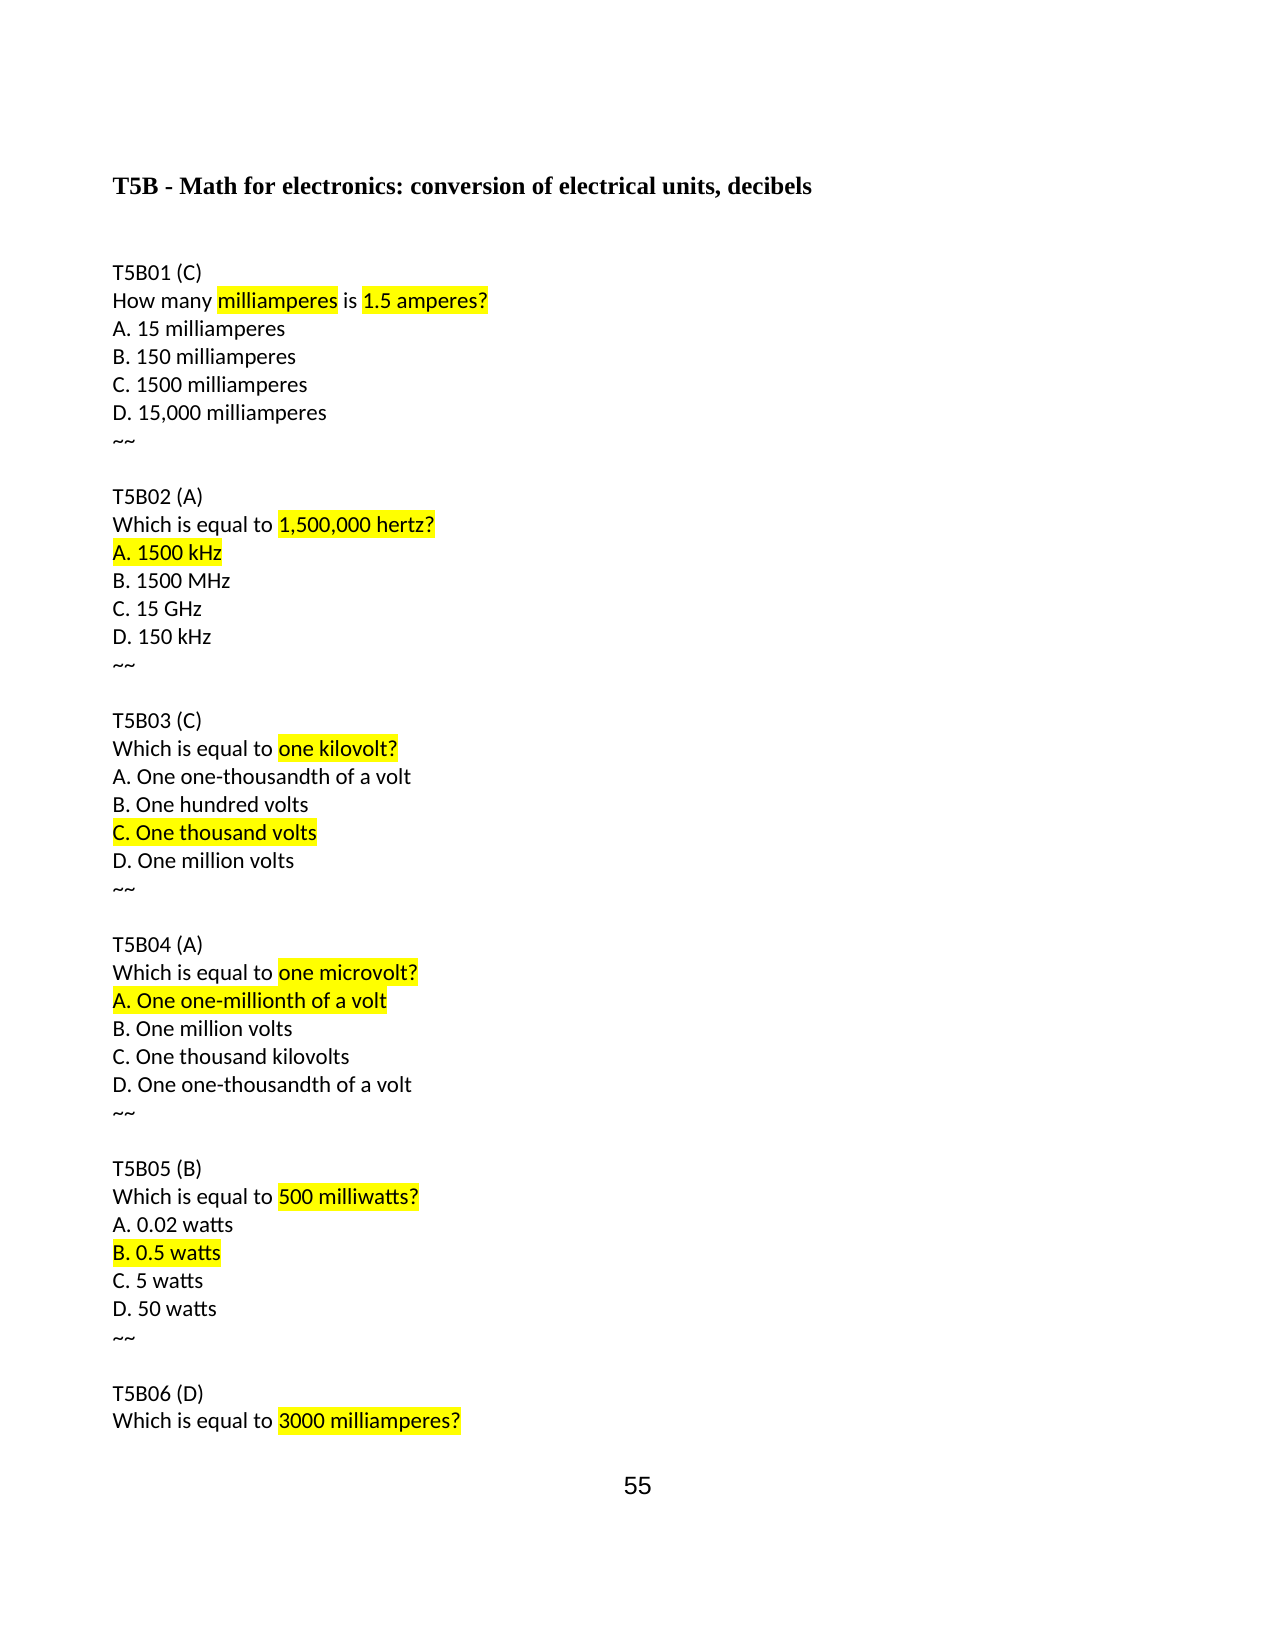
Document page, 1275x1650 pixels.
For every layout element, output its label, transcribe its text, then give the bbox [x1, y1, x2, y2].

text A. 0.02 watts [112, 1211, 1162, 1238]
text Which is equal to 500 milliwatts? [112, 1182, 1162, 1211]
text A. 1500 kHz [112, 538, 1162, 566]
text D. One one-thousandth of a volt [112, 1070, 1162, 1098]
text D. 150 kHz [112, 622, 1162, 650]
text How many milliamperes is 1.5 amperes? [112, 286, 1162, 314]
text ~~ [112, 1323, 1162, 1351]
text B. One hundred volts [112, 790, 1162, 818]
text D. 50 watts [112, 1294, 1162, 1323]
text D. One million volts [112, 846, 1162, 874]
text B. 1500 MHz [112, 566, 1162, 594]
text A. One one-thousandth of a volt [112, 762, 1162, 790]
text Which is equal to one kilovolt? [112, 734, 1162, 762]
text B. One million volts [112, 1014, 1162, 1042]
text C. One thousand volts [112, 818, 1162, 846]
text A. 15 milliamperes [112, 314, 1162, 342]
text T5B01 (C) [112, 258, 1162, 286]
text D. 15,000 milliamperes [112, 398, 1162, 426]
text ~~ [112, 426, 1162, 454]
text C. One thousand kilovolts [112, 1042, 1162, 1070]
text ~~ [112, 650, 1162, 678]
text T5B02 (A) [112, 482, 1162, 510]
text B. 0.5 watts [112, 1238, 1162, 1267]
text T5B04 (A) [112, 930, 1162, 958]
text Which is equal to 1,500,000 hertz? [112, 510, 1162, 538]
text A. One one-millionth of a volt [112, 986, 1162, 1014]
text Which is equal to 3000 milliamperes? [112, 1407, 1162, 1435]
text C. 5 watts [112, 1267, 1162, 1294]
text Which is equal to one microvolt? [112, 958, 1162, 986]
text ~~ [112, 1098, 1162, 1126]
text B. 150 milliamperes [112, 342, 1162, 370]
text T5B05 (B) [112, 1154, 1162, 1182]
subtitle T5B - Math for electronics: conversion of electrical units, decibels [112, 171, 1162, 200]
text T5B06 (D) [112, 1379, 1162, 1407]
text T5B03 (C) [112, 706, 1162, 734]
text C. 15 GHz [112, 594, 1162, 622]
text ~~ [112, 874, 1162, 902]
text C. 1500 milliamperes [112, 370, 1162, 398]
